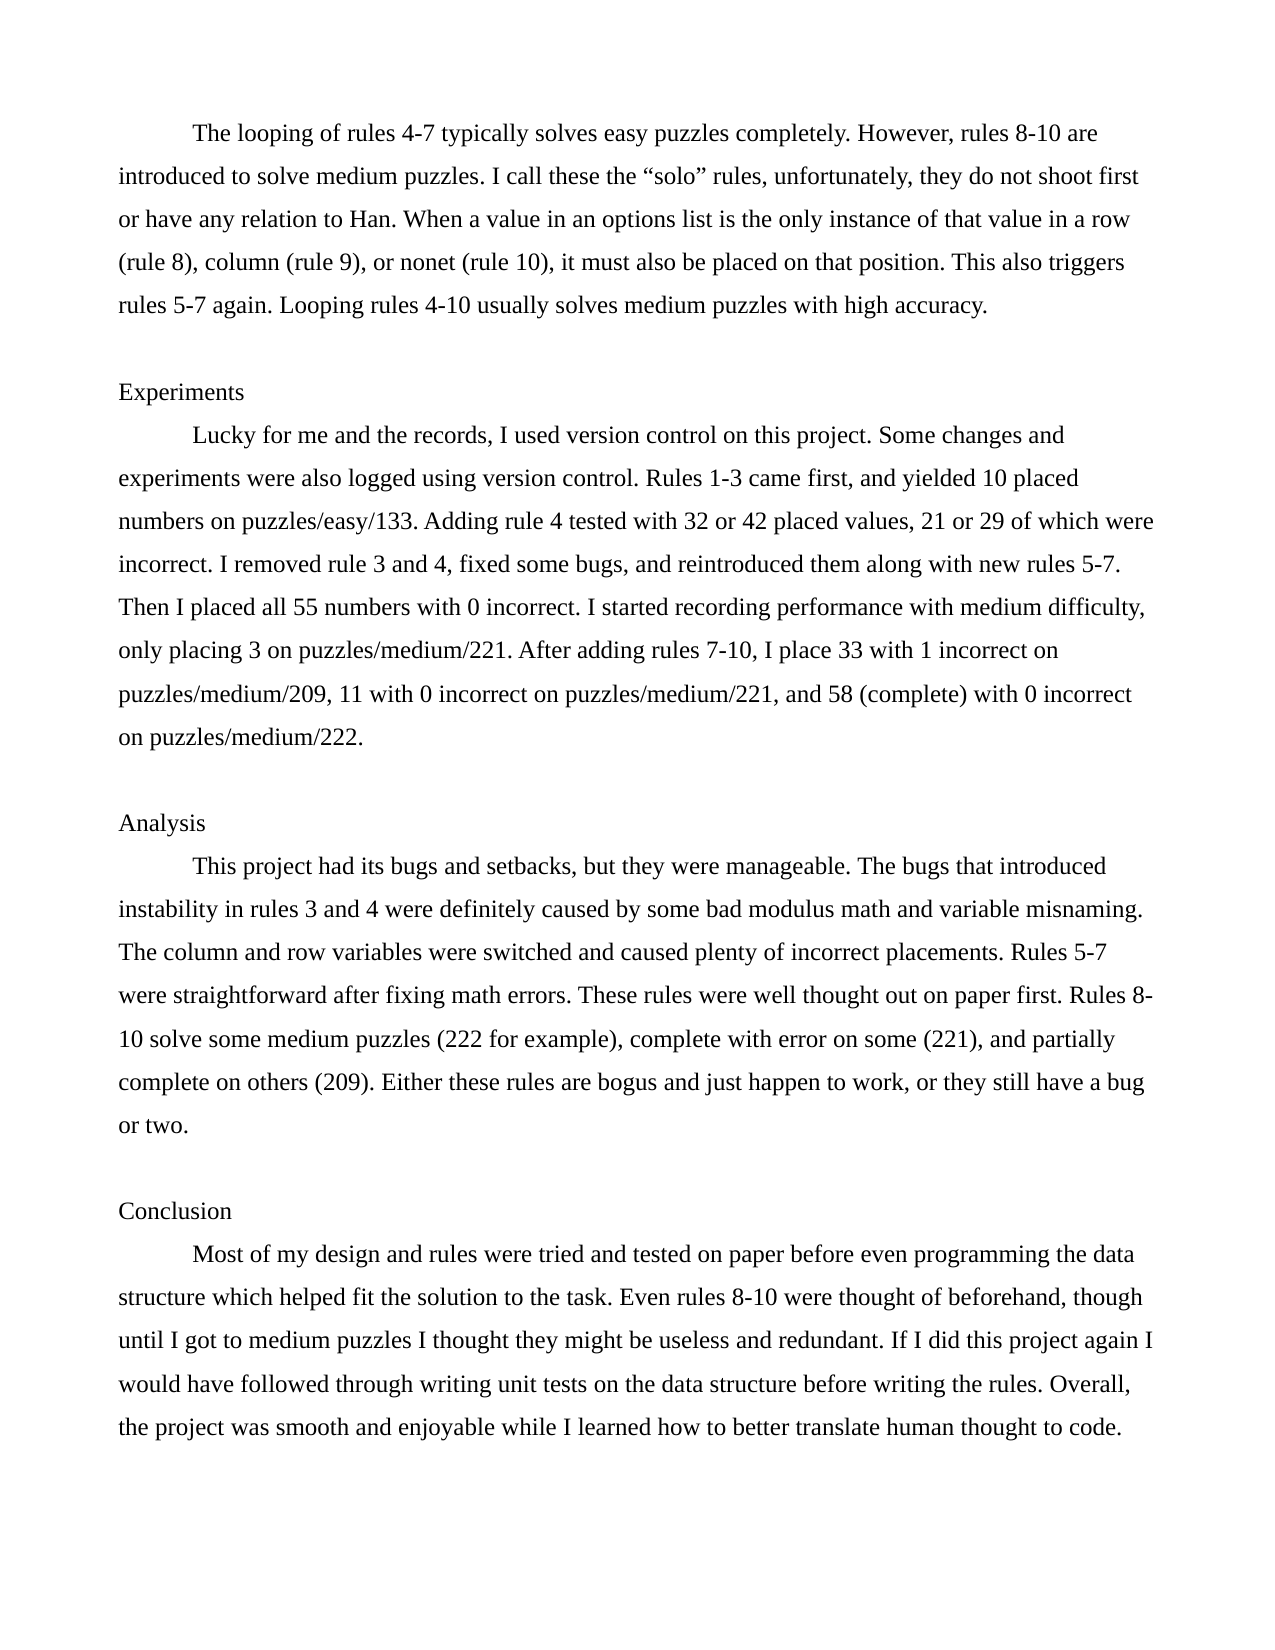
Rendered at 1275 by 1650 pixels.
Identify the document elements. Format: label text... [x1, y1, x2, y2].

text Experiments [118, 377, 1157, 406]
text The looping of rules 4-7 typically solves easy puzzles completely. However, rules 8-10 are introduced to solve medium puzzles. I call these the “solo” rules, unfortunately, they do not shoot first or have any relation to Han. When a value in an options list is the only instance of that value in a row (rule 8), column (rule 9), or nonet (rule 10), it must also be placed on that position. This also triggers rules 5-7 again. Looping rules 4-10 usually solves medium puzzles with high accuracy. [118, 118, 1157, 319]
text This project had its bugs and setbacks, but they were manageable. The bugs that introduced instability in rules 3 and 4 were definitely caused by some bad modulus math and variable misnaming. The column and row variables were switched and caused plenty of incorrect placements. Rules 5-7 were straightforward after fixing math errors. These rules were well thought out on paper first. Rules 8-10 solve some medium puzzles (222 for example), complete with error on some (221), and partially complete on others (209). Either these rules are bogus and just happen to work, or they still have a bug or two. [118, 851, 1157, 1139]
text Conclusion [118, 1196, 1157, 1225]
text Most of my design and rules were tried and tested on paper before even programming the data structure which helped fit the solution to the task. Even rules 8-10 were thought of beforehand, though until I got to medium puzzles I thought they might be useless and redundant. If I did this project again I would have followed through writing unit tests on the data structure before writing the rules. Overall, the project was smooth and enjoyable while I learned how to better translate human thought to code. [118, 1239, 1157, 1441]
text Lucky for me and the records, I used version control on this project. Some changes and experiments were also logged using version control. Rules 1-3 came first, and yielded 10 placed numbers on puzzles/easy/133. Adding rule 4 tested with 32 or 42 placed values, 21 or 29 of which were incorrect. I removed rule 3 and 4, fixed some bugs, and reintroduced them along with new rules 5-7. Then I placed all 55 numbers with 0 incorrect. I started recording performance with medium difficulty, only placing 3 on puzzles/medium/221. After adding rules 7-10, I place 33 with 1 incorrect on puzzles/medium/209, 11 with 0 incorrect on puzzles/medium/221, and 58 (complete) with 0 incorrect on puzzles/medium/222. [118, 420, 1157, 751]
text Analysis [118, 808, 1157, 837]
